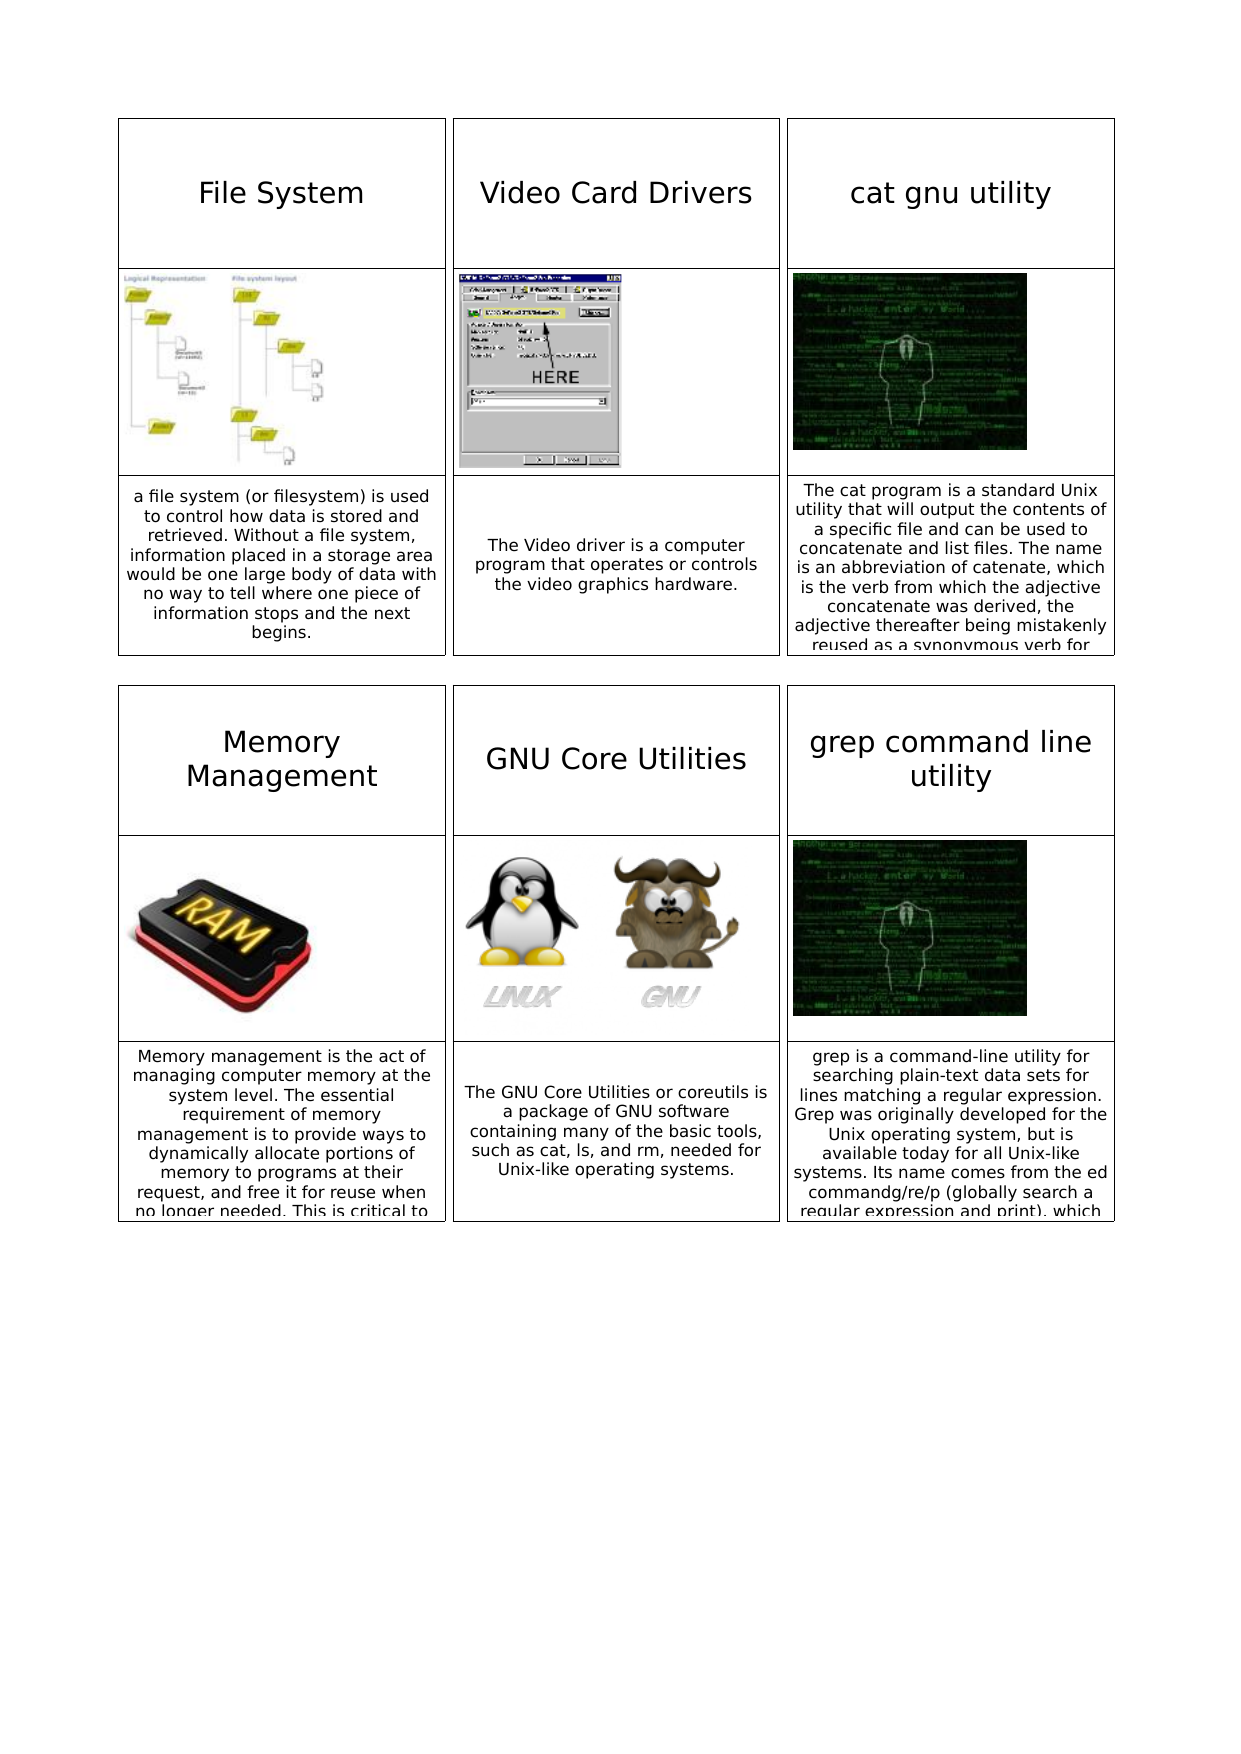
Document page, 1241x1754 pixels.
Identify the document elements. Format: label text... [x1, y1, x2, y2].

table_cell [454, 836, 779, 1041]
table_header cat gnu utility [788, 119, 1114, 268]
table_header GNU Core Utilities [454, 686, 779, 834]
table_cell [119, 269, 445, 475]
table_cell [119, 836, 445, 1041]
picture [793, 273, 1027, 450]
table_header File System [119, 119, 445, 268]
picture [123, 273, 325, 468]
picture [458, 273, 622, 468]
table_cell The cat program is a standard Unix utility that will output the contents of a specific file and can be used to concatenate and list files. The name is an abbreviation of catenate, which is the verb from which the adjective concatenate was derived, the adjective thereafter being mistakenly reused as a synonymous verb for catenate. [788, 476, 1114, 655]
table_header Video Card Drivers [454, 119, 779, 268]
table_cell Memory management is the act of managing computer memory at the system level. The essential requirement of memory management is to provide ways to dynamically allocate portions of memory to programs at their request, and free it for reuse when no longer needed. This is critical to any advanced computer system where more than a single process might be underway at any time [119, 1042, 445, 1221]
picture [458, 840, 753, 1035]
table_header grep command line utility [788, 686, 1114, 834]
table_cell [788, 836, 1114, 1041]
picture [793, 840, 1027, 1016]
table_cell [788, 269, 1114, 475]
table_cell grep is a command-line utility for searching plain-text data sets for lines matching a regular expression. Grep was originally developed for the Unix operating system, but is available today for all Unix-like systems. Its name comes from the ed commandg/re/p (globally search a regular expression and print), which has the same effect: doing a global search with the regular expression and printing all matching lines. [788, 1042, 1114, 1221]
table_cell a file system (or filesystem) is used to control how data is stored and retrieved. Without a file system, information placed in a storage area would be one large body of data with no way to tell where one piece of information stops and the next begins. [119, 476, 445, 655]
table_cell [454, 269, 779, 475]
picture [123, 840, 318, 1035]
table_cell The Video driver is a computer program that operates or controls the video graphics hardware. [454, 476, 779, 655]
table_header Memory Management [119, 686, 445, 834]
table_cell The GNU Core Utilities or coreutils is a package of GNU software containing many of the basic tools, such as cat, ls, and rm, needed for Unix-like operating systems. [454, 1042, 779, 1221]
